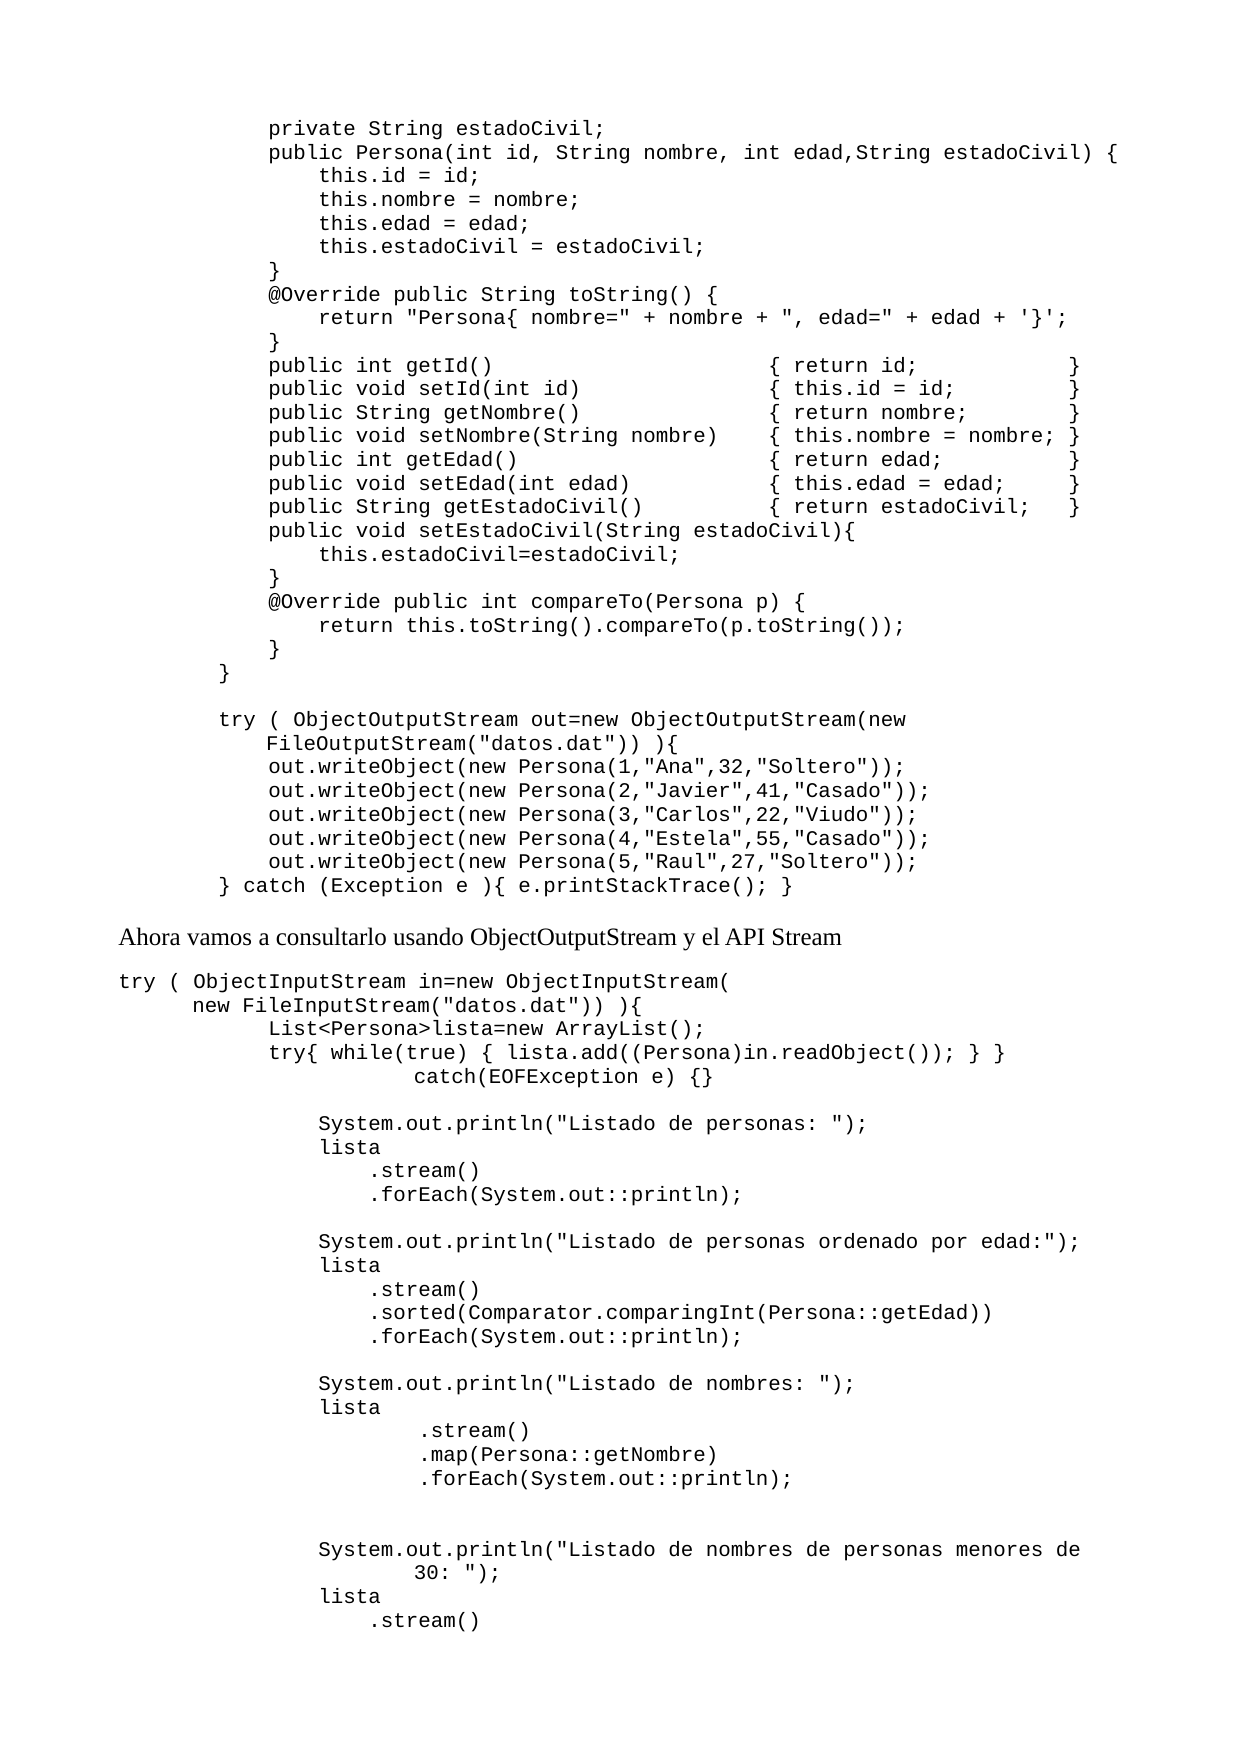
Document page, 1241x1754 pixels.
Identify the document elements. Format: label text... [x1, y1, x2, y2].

text this.estadoCivil=estadoCivil; [118, 544, 1122, 567]
text out.writeObject(new Persona(2,"Javier",41,"Casado")); [118, 780, 1122, 804]
text } [118, 638, 1122, 662]
text out.writeObject(new Persona(3,"Carlos",22,"Viudo")); [118, 804, 1122, 827]
text this.estadoCivil = estadoCivil; [118, 236, 1122, 260]
text try ( ObjectInputStream in=new ObjectInputStream( [118, 971, 1122, 995]
text out.writeObject(new Persona(1,"Ana",32,"Soltero")); [118, 757, 1122, 780]
text new FileInputStream("datos.dat")) ){ [118, 995, 1122, 1018]
text public void setNombre(String nombre) { this.nombre = nombre; } [118, 426, 1122, 449]
text @Override public int compareTo(Persona p) { [118, 591, 1122, 615]
text this.nombre = nombre; [118, 189, 1122, 213]
text System.out.println("Listado de personas: "); [118, 1113, 1122, 1137]
text System.out.println("Listado de personas ordenado por edad:"); [118, 1231, 1122, 1255]
text private String estadoCivil; [118, 118, 1122, 142]
text .forEach(System.out::println); [118, 1326, 1122, 1349]
text out.writeObject(new Persona(4,"Estela",55,"Casado")); [118, 827, 1122, 851]
text public Persona(int id, String nombre, int edad,String estadoCivil) { [118, 142, 1122, 165]
text Ahora vamos a consultarlo usando ObjectOutputStream y el API Stream [118, 922, 1122, 951]
text public void setEdad(int edad) { this.edad = edad; } [118, 473, 1122, 496]
text } [118, 260, 1122, 284]
text .sorted(Comparator.comparingInt(Persona::getEdad)) [118, 1302, 1122, 1326]
text .forEach(System.out::println); [118, 1184, 1122, 1208]
text .map(Persona::getNombre) [118, 1444, 1122, 1468]
text List<Persona>lista=new ArrayList(); [118, 1018, 1122, 1042]
text return this.toString().compareTo(p.toString()); [118, 615, 1122, 638]
text .stream() [118, 1420, 1122, 1444]
text public int getId() { return id; } [118, 354, 1122, 378]
text lista [118, 1255, 1122, 1278]
text this.id = id; [118, 165, 1122, 189]
text lista [118, 1137, 1122, 1160]
text public String getNombre() { return nombre; } [118, 402, 1122, 426]
text } catch (Exception e ){ e.printStackTrace(); } [118, 875, 1122, 898]
text System.out.println("Listado de nombres de personas menores de 30: "); [118, 1539, 1122, 1586]
text public void setEstadoCivil(String estadoCivil){ [118, 520, 1122, 544]
text out.writeObject(new Persona(5,"Raul",27,"Soltero")); [118, 851, 1122, 875]
text public String getEstadoCivil() { return estadoCivil; } [118, 496, 1122, 520]
text .stream() [118, 1160, 1122, 1184]
text return "Persona{ nombre=" + nombre + ", edad=" + edad + '}'; [118, 307, 1122, 331]
text .stream() [118, 1278, 1122, 1302]
text lista [118, 1586, 1122, 1609]
text public void setId(int id) { this.id = id; } [118, 378, 1122, 402]
text try ( ObjectOutputStream out=new ObjectOutputStream(new FileOutputStream("datos.dat")) ){ [118, 709, 1122, 757]
text .forEach(System.out::println); [118, 1468, 1122, 1491]
text public int getEdad() { return edad; } [118, 449, 1122, 473]
text .stream() [118, 1609, 1122, 1633]
text } [118, 567, 1122, 591]
text this.edad = edad; [118, 213, 1122, 236]
text System.out.println("Listado de nombres: "); [118, 1373, 1122, 1397]
text } [118, 331, 1122, 354]
text lista [118, 1397, 1122, 1420]
text try{ while(true) { lista.add((Persona)in.readObject()); } } catch(EOFException e) {} [118, 1042, 1122, 1089]
text } [118, 662, 1122, 686]
text @Override public String toString() { [118, 284, 1122, 307]
